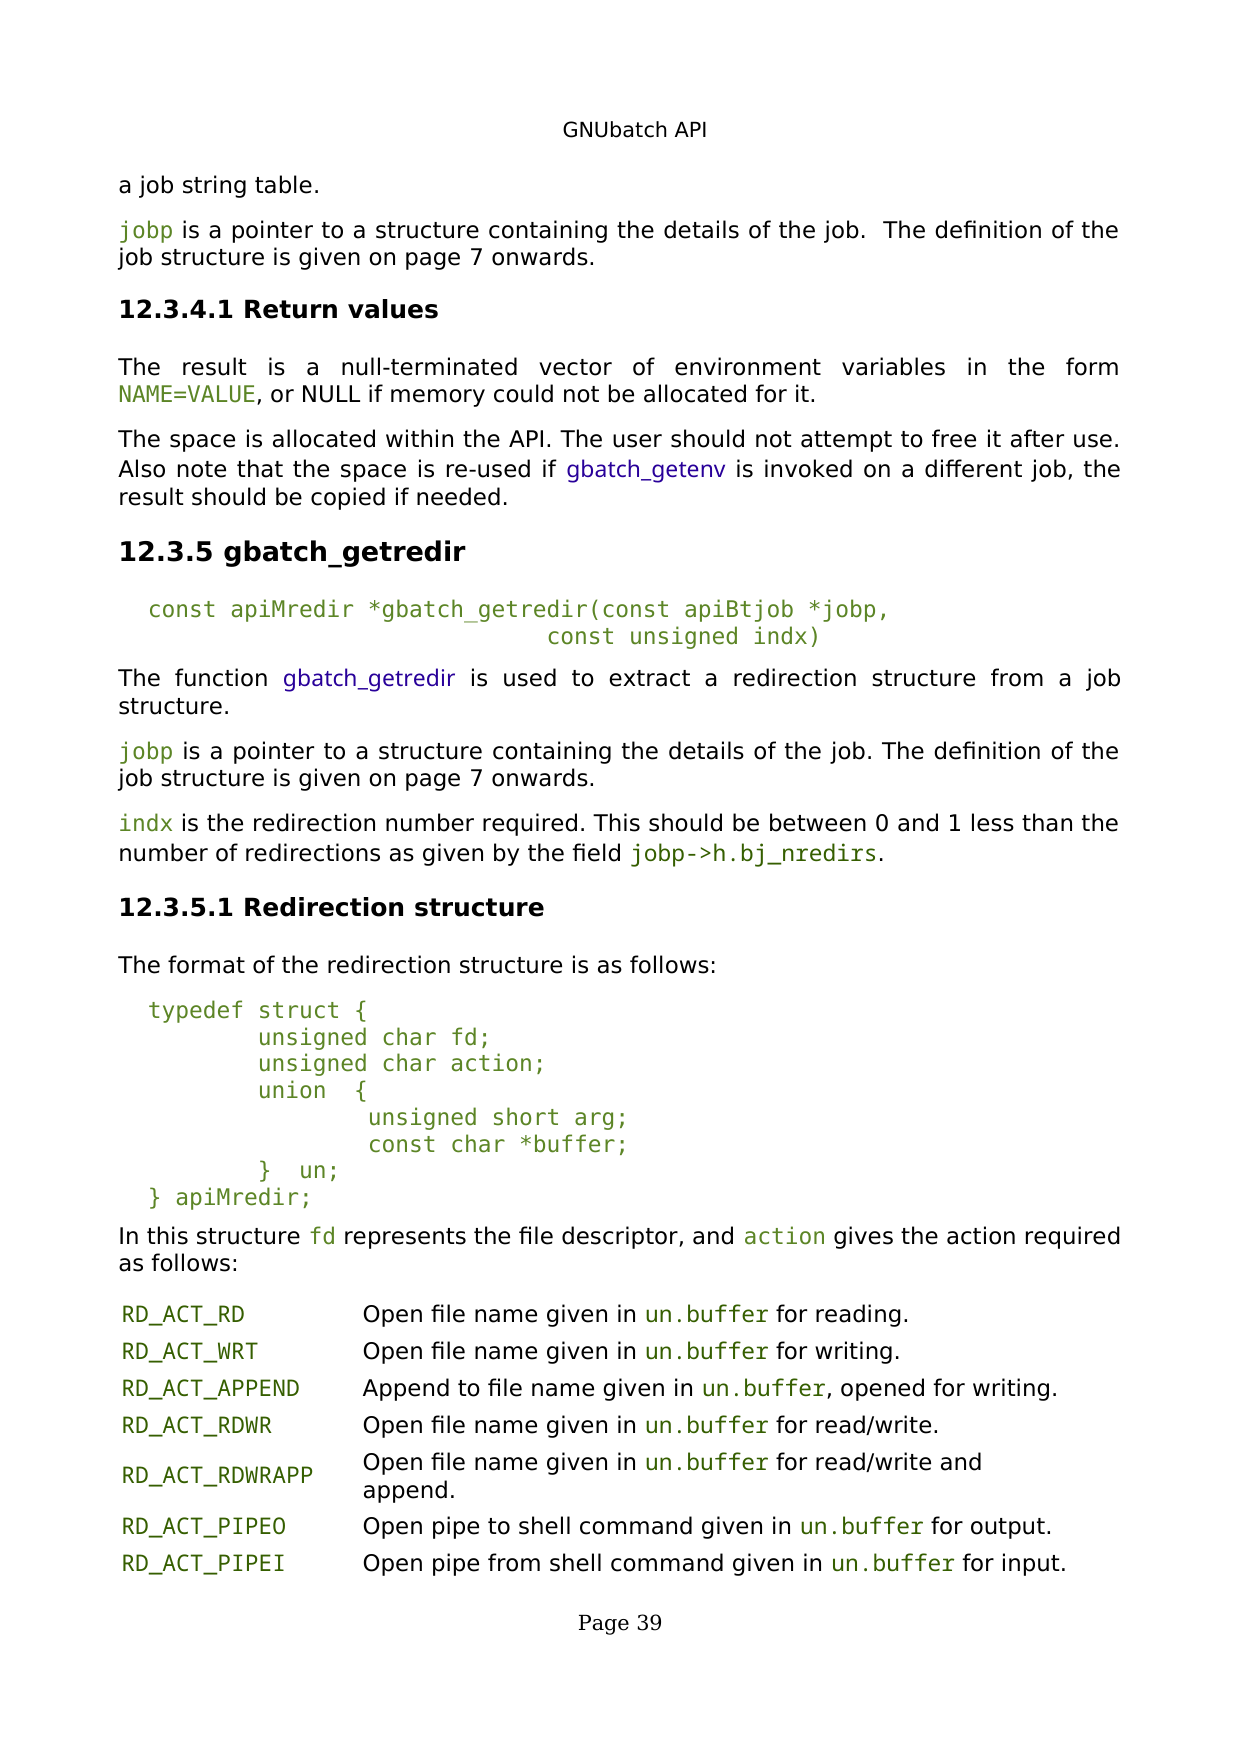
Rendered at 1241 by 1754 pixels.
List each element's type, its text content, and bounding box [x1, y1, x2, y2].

table_cell Open file name given in un.buffer for read/write and append. [360, 1443, 1077, 1507]
table_cell RD_ACT_WRT [118, 1332, 359, 1369]
text jobp is a pointer to a structure containing the details of the job. The definition of the job structure is given on page 7 onwards. [118, 738, 1122, 792]
subtitle gbatch_getredir [118, 536, 1122, 567]
text a job string table. [118, 172, 1122, 199]
table_cell Append to file name given in un.buffer, opened for writing. [360, 1369, 1077, 1406]
text jobp is a pointer to a structure containing the details of the job. The definition of the job structure is given on page 7 onwards. [118, 217, 1122, 271]
text The result is a null-terminated vector of environment variables in the form NAME=VALUE, or NULL if memory could not be allocated for it. [118, 354, 1122, 408]
table_cell RD_ACT_RDWRAPP [118, 1443, 359, 1507]
table_cell RD_ACT_PIPEO [118, 1507, 359, 1544]
table_cell Open file name given in un.buffer for writing. [360, 1332, 1077, 1369]
text In this structure fd represents the file descriptor, and action gives the action required as follows: [118, 1223, 1122, 1277]
text The format of the redirection structure is as follows: [118, 952, 1122, 979]
text } apiMredir; [148, 1184, 1122, 1211]
table_header Open file name given in un.buffer for reading. [360, 1295, 1077, 1332]
text unsigned short arg; [148, 1104, 1122, 1131]
text const char *buffer; [148, 1131, 1122, 1158]
text const unsigned indx) [148, 623, 1122, 650]
table_cell RD_ACT_RDWR [118, 1406, 359, 1443]
table_cell RD_ACT_PIPEI [118, 1544, 359, 1581]
text } un; [148, 1158, 1122, 1184]
table_cell RD_ACT_APPEND [118, 1369, 359, 1406]
subtitle Redirection structure [118, 893, 1122, 922]
text unsigned char fd; [148, 1024, 1122, 1051]
text union { [148, 1077, 1122, 1104]
table_cell Open pipe from shell command given in un.buffer for input. [360, 1544, 1077, 1581]
text const apiMredir *gbatch_getredir(const apiBtjob *jobp, [148, 597, 1122, 623]
text The space is allocated within the API. The user should not attempt to free it after use. Also note that the space is re-used if gbatch_getenv is invoked on a different job, the result should be copied if needed. [118, 426, 1122, 511]
subtitle Return values [118, 296, 1122, 325]
text indx is the redirection number required. This should be between 0 and 1 less than the number of redirections as given by the field jobp->h.bj_nredirs. [118, 810, 1122, 868]
table_cell Open pipe to shell command given in un.buffer for output. [360, 1507, 1077, 1544]
text unsigned char action; [148, 1051, 1122, 1077]
table_header RD_ACT_RD [118, 1295, 359, 1332]
text typedef struct { [148, 997, 1122, 1024]
table_cell Open file name given in un.buffer for read/write. [360, 1406, 1077, 1443]
text The function gbatch_getredir is used to extract a redirection structure from a job structure. [118, 662, 1122, 720]
